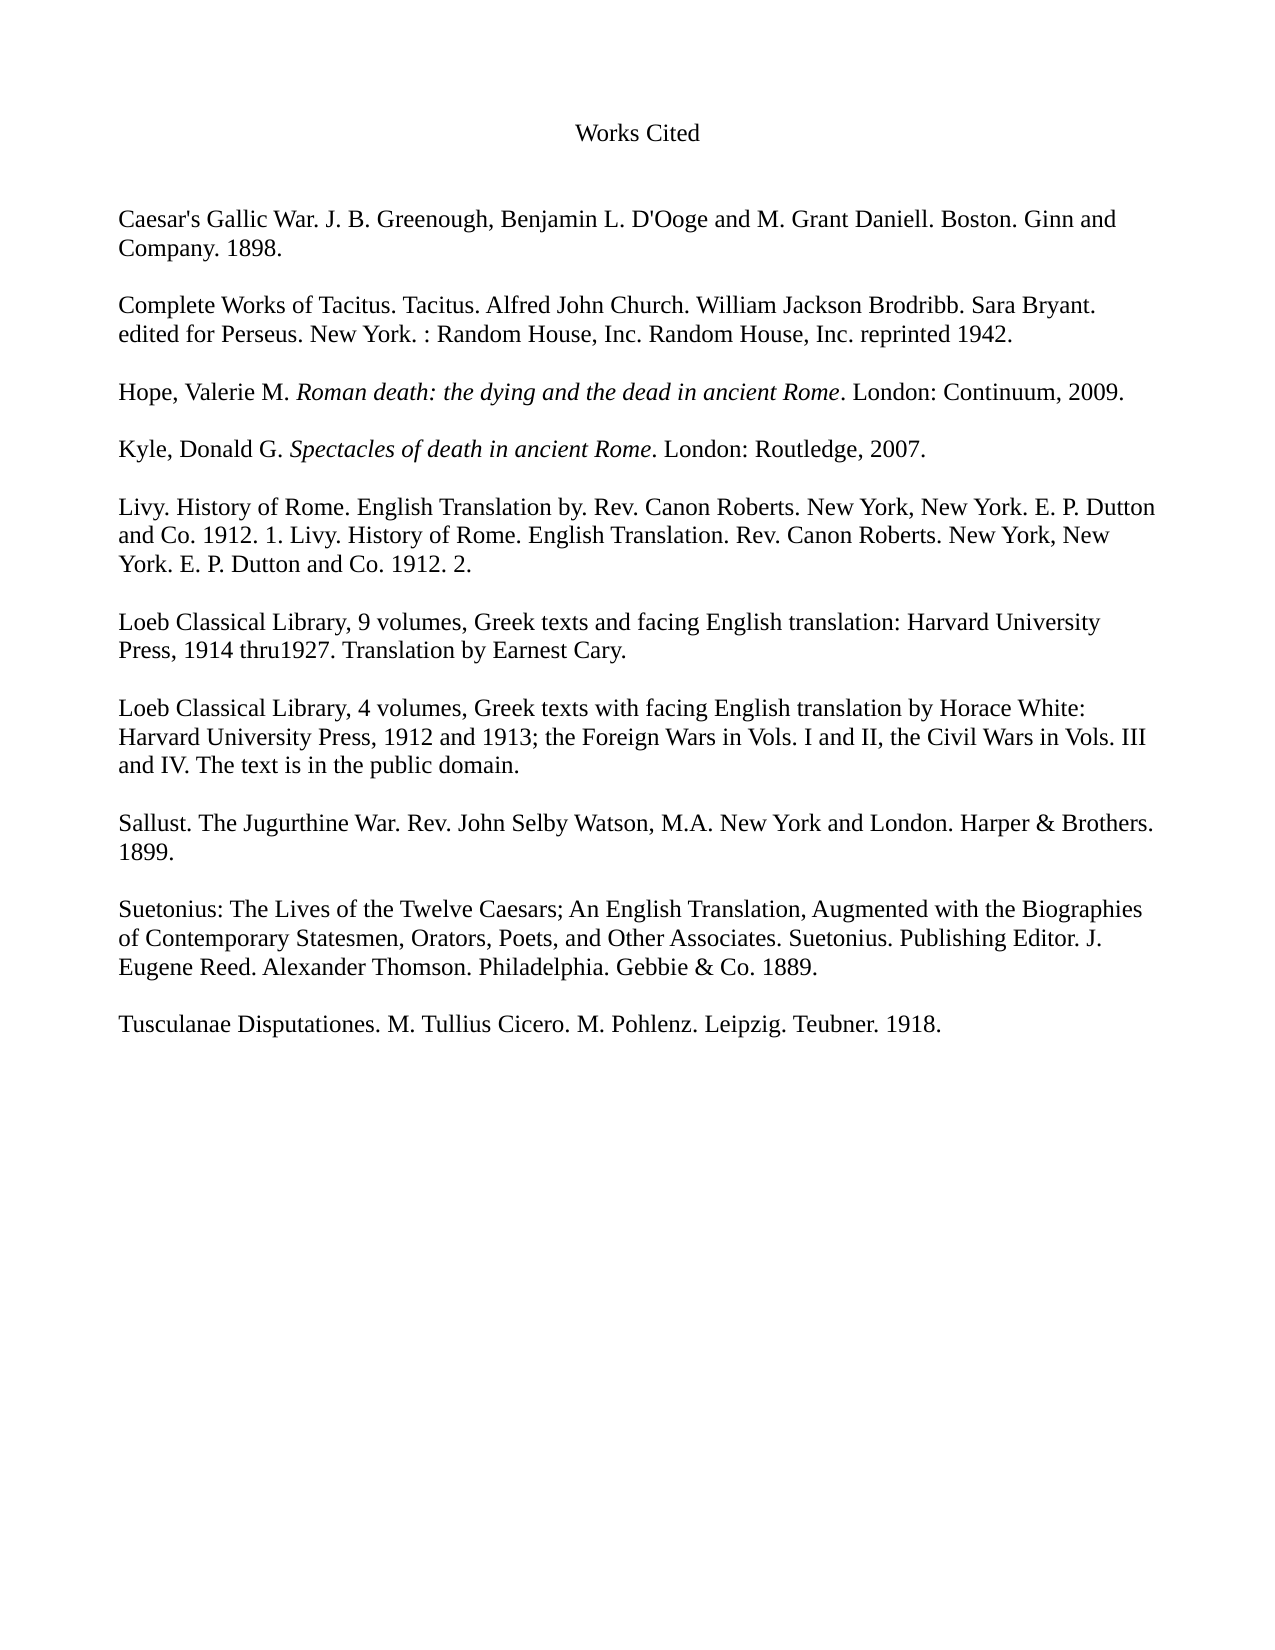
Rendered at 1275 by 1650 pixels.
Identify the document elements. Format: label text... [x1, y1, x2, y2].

text Caesar's Gallic War. J. B. Greenough, Benjamin L. D'Ooge and M. Grant Daniell. Boston. Ginn and Company. 1898. [118, 204, 1157, 262]
text Sallust. The Jugurthine War. Rev. John Selby Watson, M.A. New York and London. Harper & Brothers. 1899. [118, 808, 1157, 866]
text Kyle, Donald G. Spectacles of death in ancient Rome. London: Routledge, 2007. [118, 434, 1157, 463]
text Tusculanae Disputationes. M. Tullius Cicero. M. Pohlenz. Leipzig. Teubner. 1918. [118, 1009, 1157, 1038]
text Hope, Valerie M. Roman death: the dying and the dead in ancient Rome. London: Continuum, 2009. [118, 377, 1157, 406]
text Loeb Classical Library, 9 volumes, Greek texts and facing English translation: Harvard University Press, 1914 thru1927. Translation by Earnest Cary. [118, 607, 1157, 664]
text Complete Works of Tacitus. Tacitus. Alfred John Church. William Jackson Brodribb. Sara Bryant. edited for Perseus. New York. : Random House, Inc. Random House, Inc. reprinted 1942. [118, 291, 1157, 348]
text Loeb Classical Library, 4 volumes, Greek texts with facing English translation by Horace White: Harvard University Press, 1912 and 1913; the Foreign Wars in Vols. I and II, the Civil Wars in Vols. III and IV. The text is in the public domain. [118, 693, 1157, 779]
text Works Cited [118, 118, 1157, 147]
text Livy. History of Rome. English Translation by. Rev. Canon Roberts. New York, New York. E. P. Dutton and Co. 1912. 1. Livy. History of Rome. English Translation. Rev. Canon Roberts. New York, New York. E. P. Dutton and Co. 1912. 2. [118, 463, 1157, 578]
text Suetonius: The Lives of the Twelve Caesars; An English Translation, Augmented with the Biographies of Contemporary Statesmen, Orators, Poets, and Other Associates. Suetonius. Publishing Editor. J. Eugene Reed. Alexander Thomson. Philadelphia. Gebbie & Co. 1889. [118, 894, 1157, 981]
